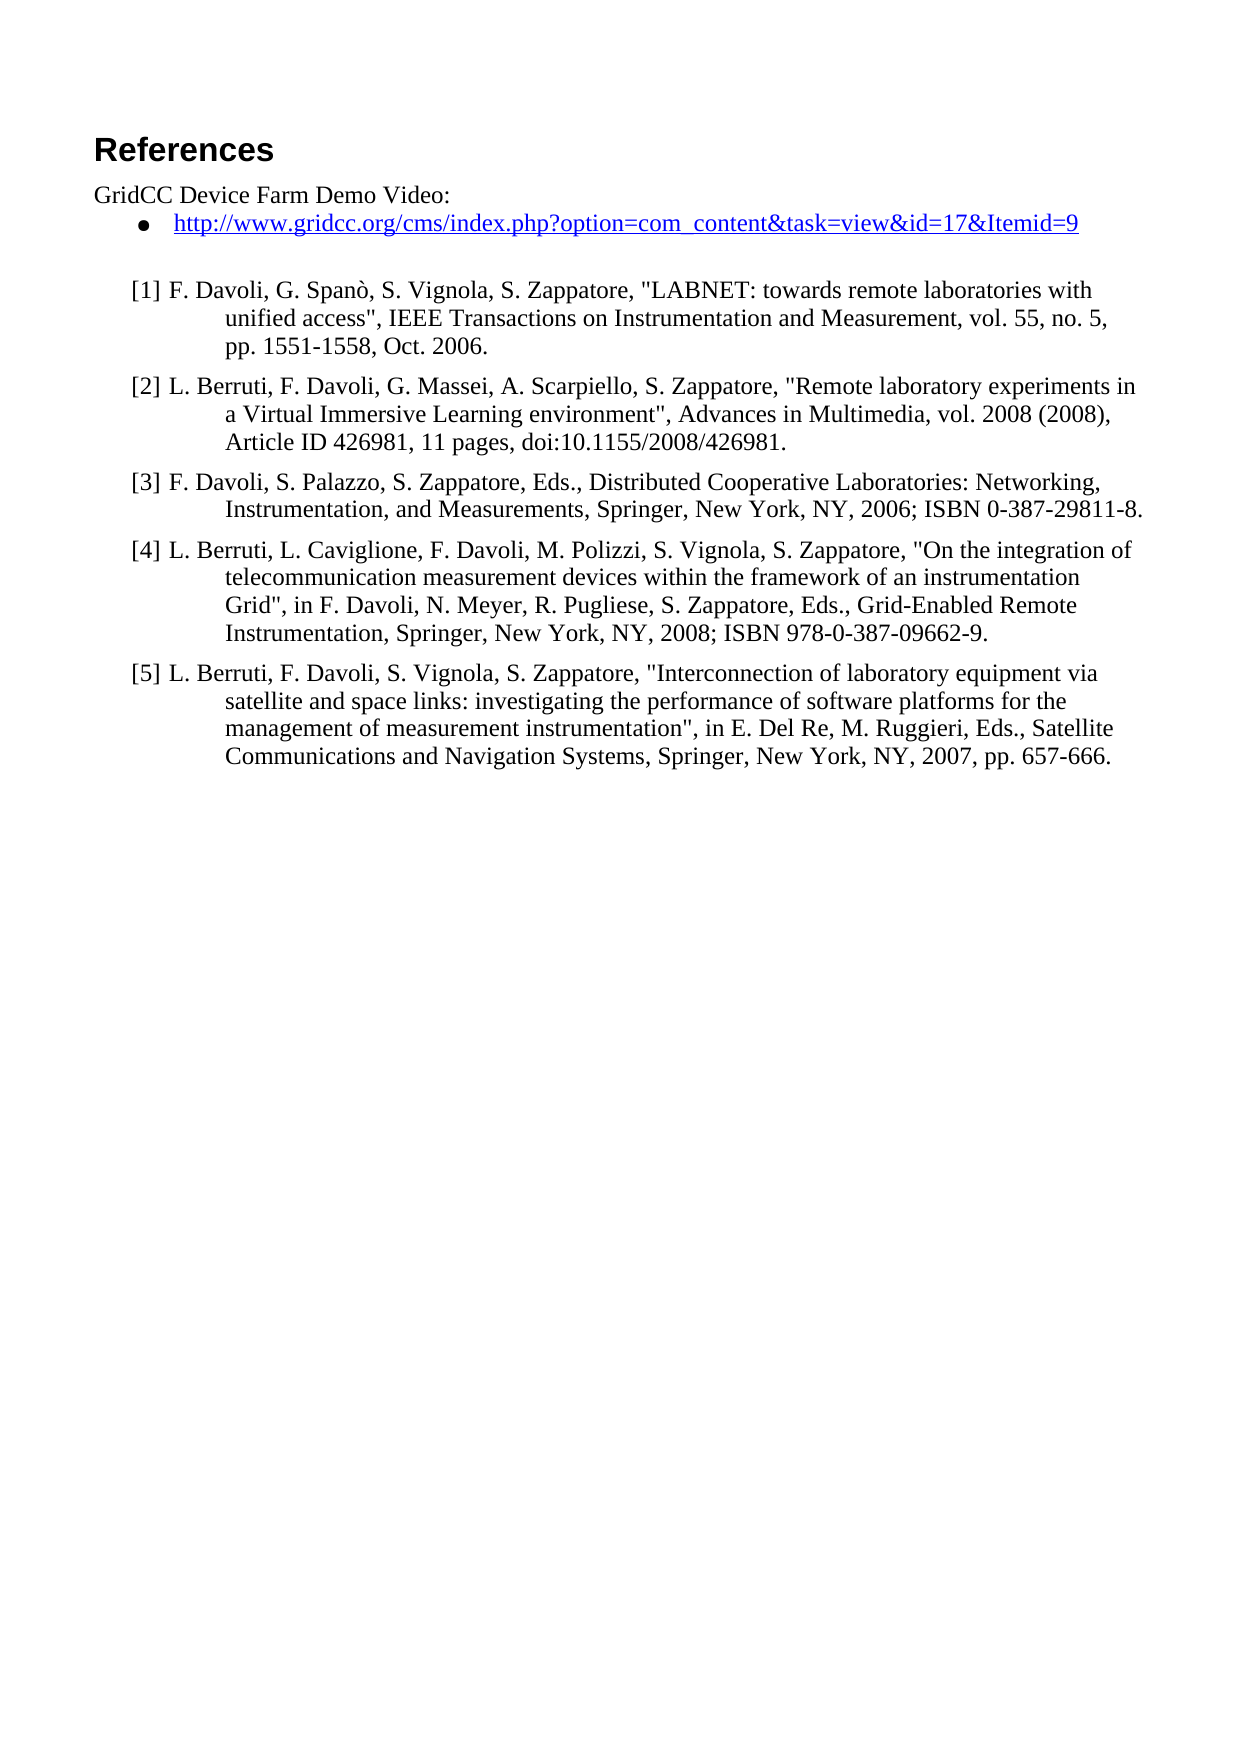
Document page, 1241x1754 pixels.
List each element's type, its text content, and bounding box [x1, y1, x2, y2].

subtitle References [94, 131, 1144, 168]
text GridCC Device Farm Demo Video: [94, 181, 1144, 209]
list L. Berruti, F. Davoli, S. Vignola, S. Zappatore, "Interconnection of laboratory equipment via satellite and space links: investigating the performance of software platforms for the management of measurement instrumentation", in E. Del Re, M. Ruggieri, Eds., Satellite Communications and Navigation Systems, Springer, New York, NY, 2007, pp. 657-666. [131, 659, 1144, 770]
list F. Davoli, G. Spanò, S. Vignola, S. Zappatore, "LABNET: towards remote laboratories with unified access", IEEE Transactions on Instrumentation and Measurement, vol. 55, no. 5, pp. 1551-1558, Oct. 2006. [131, 277, 1144, 360]
list http://www.gridcc.org/cms/index.php?option=com_content&task=view&id=17&Itemid=9 [167, 209, 1144, 236]
list L. Berruti, F. Davoli, G. Massei, A. Scarpiello, S. Zappatore, "Remote laboratory experiments in a Virtual Immersive Learning environment", Advances in Multimedia, vol. 2008 (2008), Article ID 426981, 11 pages, doi:10.1155/2008/426981. [131, 372, 1144, 455]
list F. Davoli, S. Palazzo, S. Zappatore, Eds., Distributed Cooperative Laboratories: Networking, Instrumentation, and Measurements, Springer, New York, NY, 2006; ISBN 0-387-29811-8. [131, 468, 1144, 523]
list L. Berruti, L. Caviglione, F. Davoli, M. Polizzi, S. Vignola, S. Zappatore, "On the integration of telecommunication measurement devices within the framework of an instrumentation Grid", in F. Davoli, N. Meyer, R. Pugliese, S. Zappatore, Eds., Grid-Enabled Remote Instrumentation, Springer, New York, NY, 2008; ISBN 978-0-387-09662-9. [131, 536, 1144, 647]
